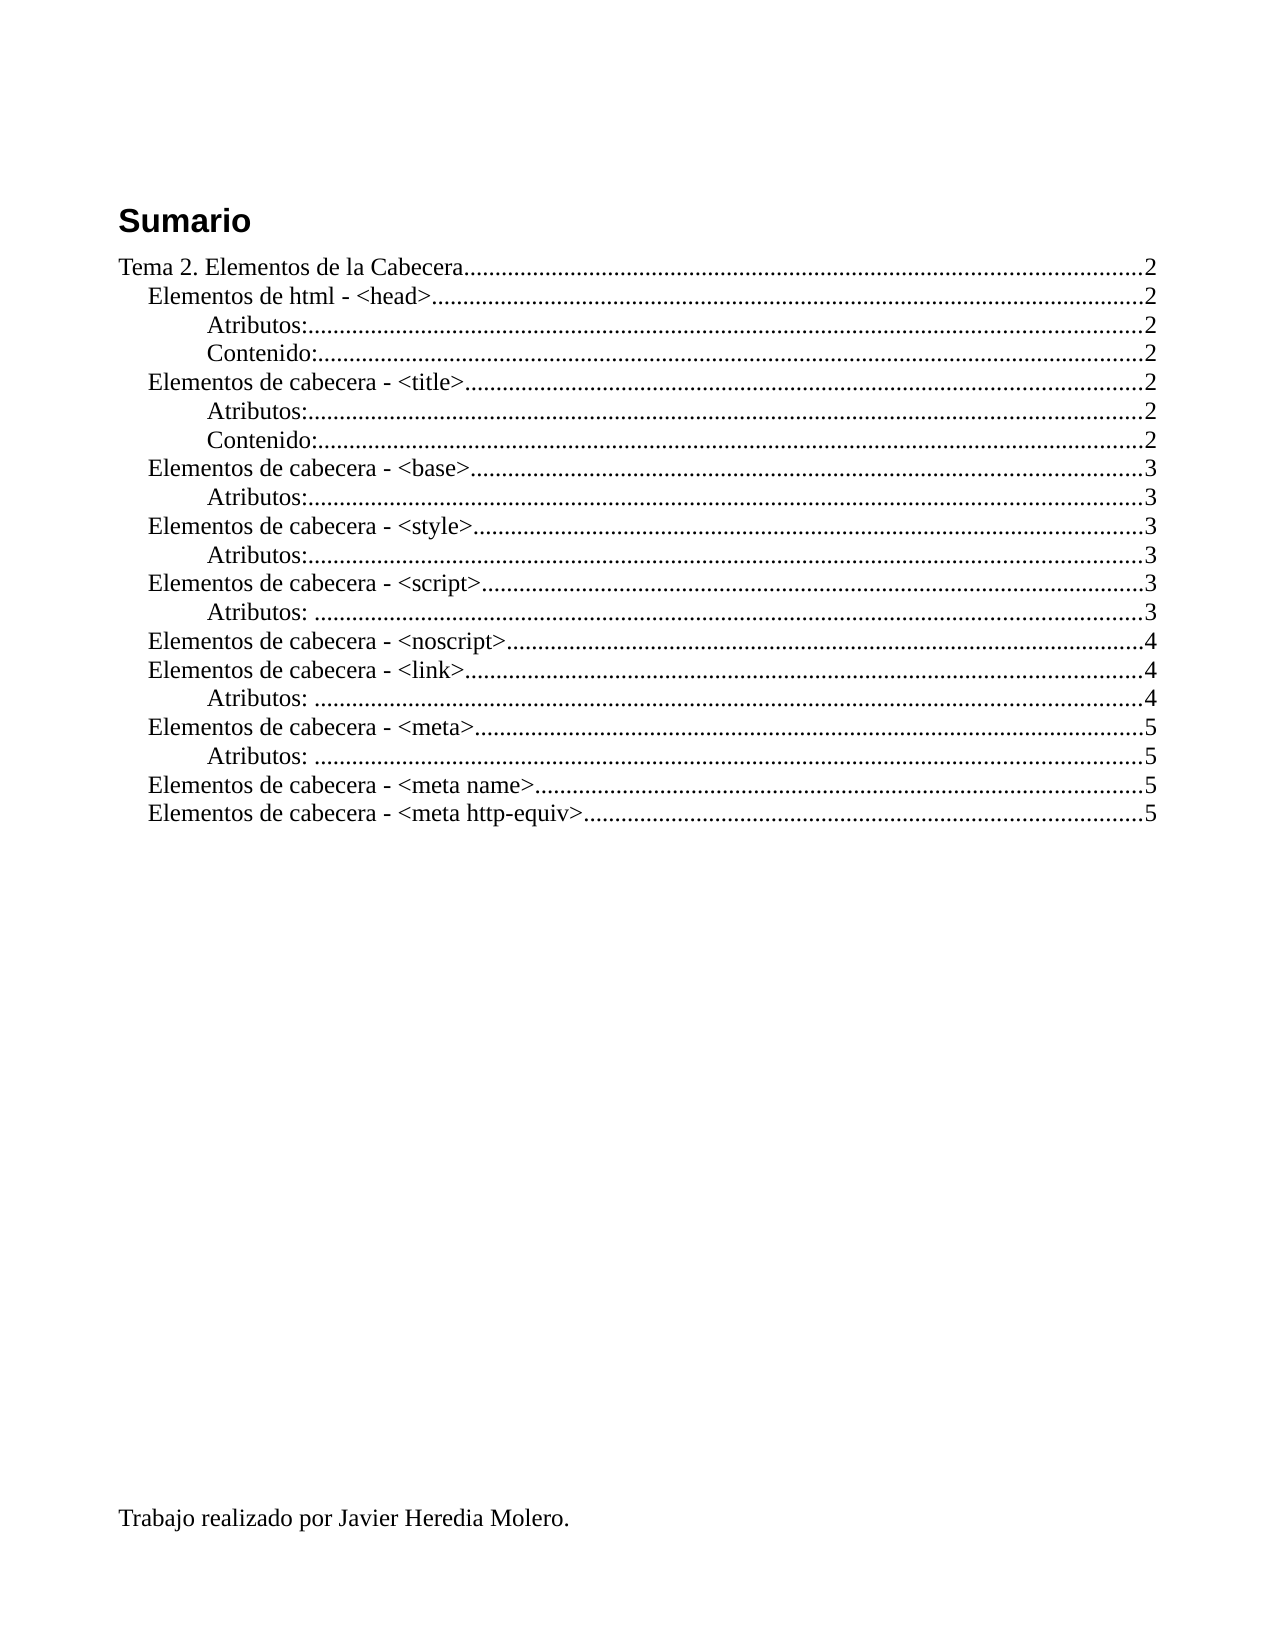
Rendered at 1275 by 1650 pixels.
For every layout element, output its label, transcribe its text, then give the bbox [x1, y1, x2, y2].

text Contenido: 2 [207, 425, 1157, 453]
text Atributos: 2 [207, 396, 1157, 425]
text Elementos de cabecera - <meta http-equiv> 5 [148, 798, 1157, 827]
text Contenido: 2 [207, 338, 1157, 367]
text Atributos: 3 [207, 597, 1157, 626]
text Atributos: 2 [207, 310, 1157, 338]
text Atributos: 3 [207, 540, 1157, 568]
text Elementos de html - <head> 2 [148, 281, 1157, 310]
text Elementos de cabecera - <style> 3 [148, 511, 1157, 540]
text Elementos de cabecera - <link> 4 [148, 655, 1157, 683]
text Elementos de cabecera - <script> 3 [148, 568, 1157, 597]
text Elementos de cabecera - <meta name> 5 [148, 770, 1157, 798]
text Elementos de cabecera - <title> 2 [148, 367, 1157, 396]
text Atributos: 4 [207, 683, 1157, 712]
text Elementos de cabecera - <noscript> 4 [148, 626, 1157, 655]
text Tema 2. Elementos de la Cabecera 2 [118, 252, 1157, 281]
text Elementos de cabecera - <base> 3 [148, 453, 1157, 482]
text Atributos: 3 [207, 482, 1157, 511]
text Atributos: 5 [207, 741, 1157, 770]
text Elementos de cabecera - <meta> 5 [148, 712, 1157, 741]
subtitle Sumario [118, 201, 1157, 240]
